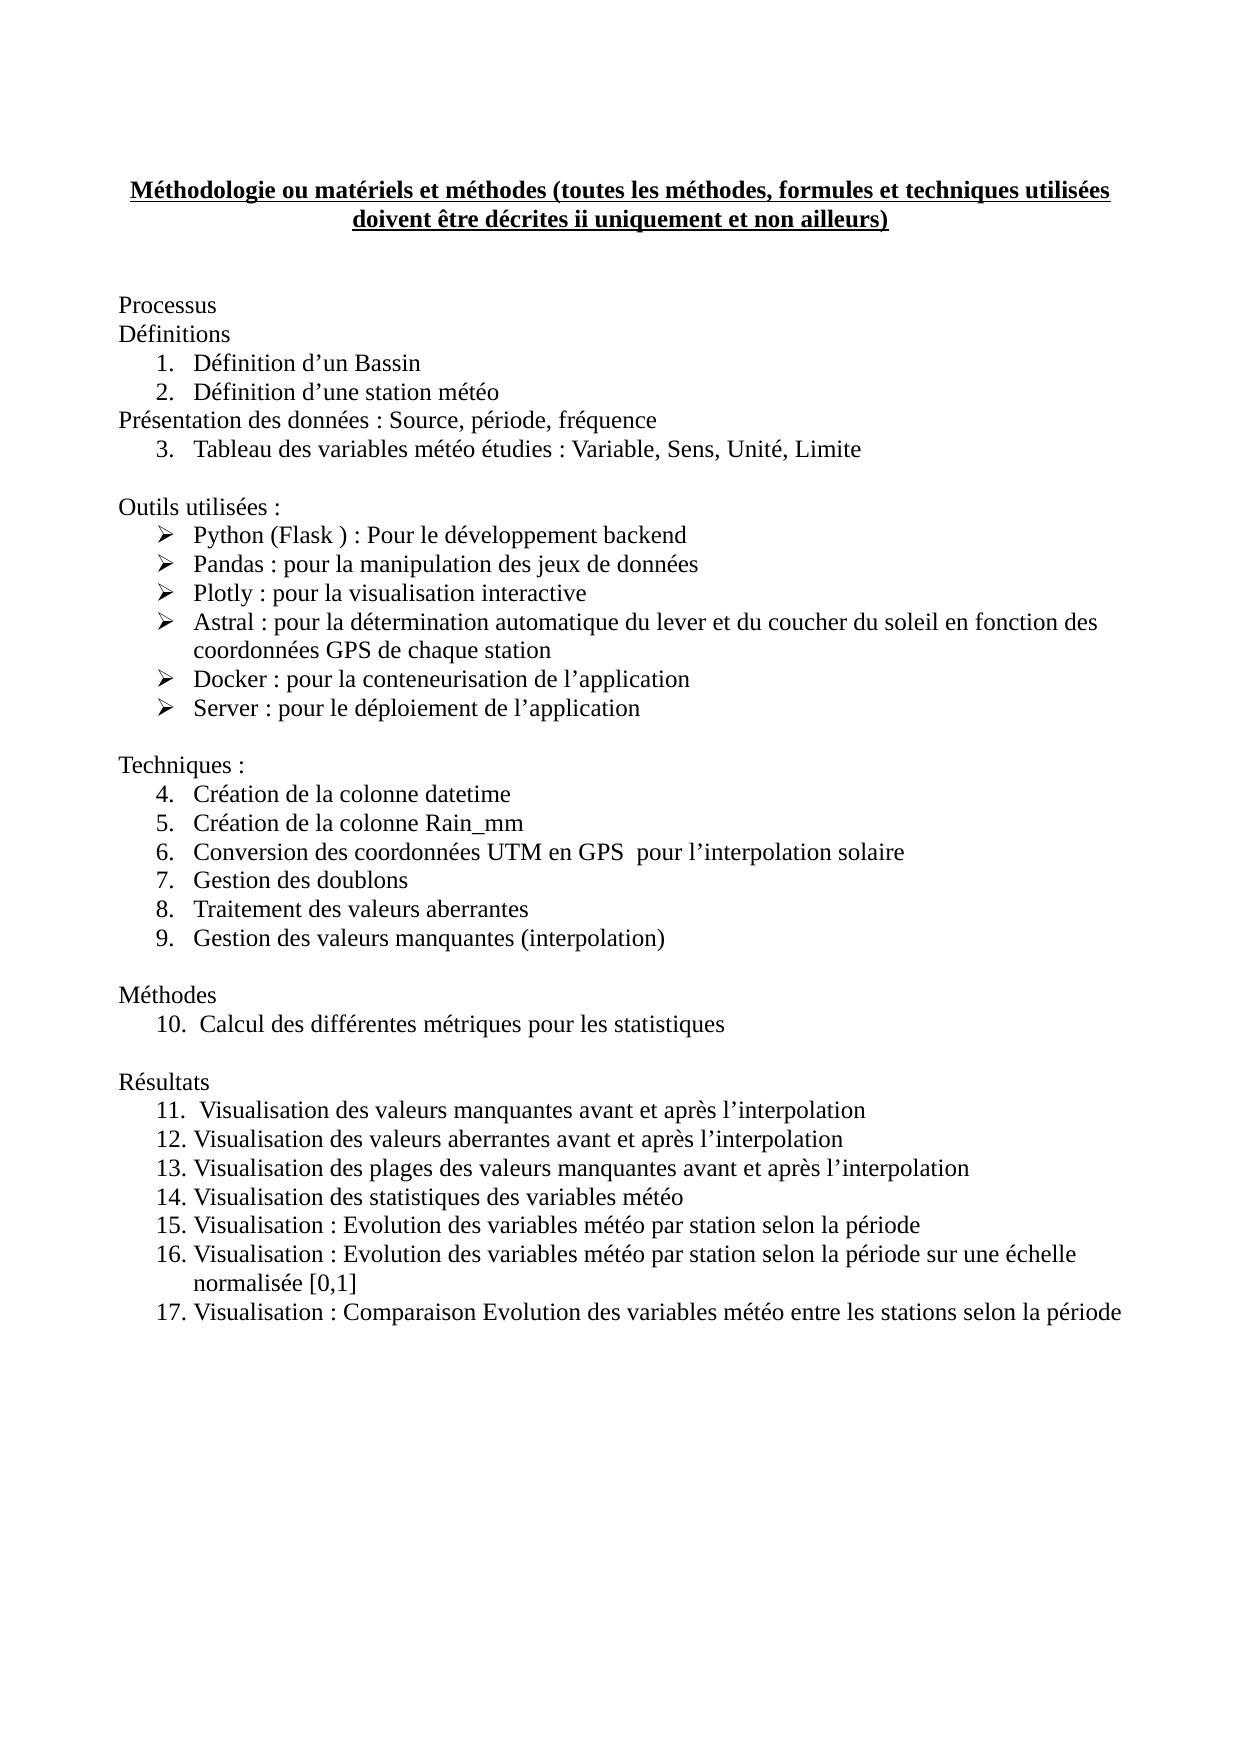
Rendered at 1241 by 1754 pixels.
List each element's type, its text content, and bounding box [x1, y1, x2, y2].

list Gestion des valeurs manquantes (interpolation) [156, 923, 1122, 952]
list Conversion des coordonnées UTM en GPS pour l’interpolation solaire [156, 837, 1122, 866]
list Astral : pour la détermination automatique du lever et du coucher du soleil en fonction des coordonnées GPS de chaque station [156, 607, 1122, 664]
list Visualisation des valeurs manquantes avant et après l’interpolation [156, 1096, 1122, 1124]
list Plotly : pour la visualisation interactive [156, 578, 1122, 607]
list Calcul des différentes métriques pour les statistiques [156, 1009, 1122, 1038]
list Tableau des variables météo étudies : Variable, Sens, Unité, Limite [156, 434, 1122, 463]
list Visualisation des statistiques des variables météo [156, 1182, 1122, 1211]
list Gestion des doublons [156, 866, 1122, 894]
text Techniques : [118, 751, 1122, 779]
list Python (Flask ) : Pour le développement backend [156, 521, 1122, 549]
list Visualisation : Comparaison Evolution des variables météo entre les stations selon la période [156, 1297, 1122, 1326]
text Définitions [118, 319, 1122, 348]
list Visualisation des valeurs aberrantes avant et après l’interpolation [156, 1124, 1122, 1153]
list Pandas : pour la manipulation des jeux de données [156, 549, 1122, 578]
text Méthodologie ou matériels et méthodes (toutes les méthodes, formules et techniques utilisées doivent être décrites ii uniquement et non ailleurs) [118, 176, 1122, 233]
text Processus [118, 291, 1122, 319]
list Docker : pour la conteneurisation de l’application [156, 664, 1122, 693]
list Traitement des valeurs aberrantes [156, 894, 1122, 923]
text Méthodes [118, 981, 1122, 1009]
list Server : pour le déploiement de l’application [156, 693, 1122, 722]
list Création de la colonne Rain_mm [156, 808, 1122, 837]
list Visualisation : Evolution des variables météo par station selon la période sur une échelle normalisée [0,1] [156, 1239, 1122, 1297]
list Définition d’un Bassin [156, 348, 1122, 377]
list Visualisation des plages des valeurs manquantes avant et après l’interpolation [156, 1153, 1122, 1182]
list Définition d’une station météo [156, 377, 1122, 406]
text Outils utilisées : [118, 492, 1122, 521]
list Création de la colonne datetime [156, 779, 1122, 808]
text Résultats [118, 1067, 1122, 1096]
text Présentation des données : Source, période, fréquence [118, 406, 1122, 434]
list Visualisation : Evolution des variables météo par station selon la période [156, 1211, 1122, 1239]
